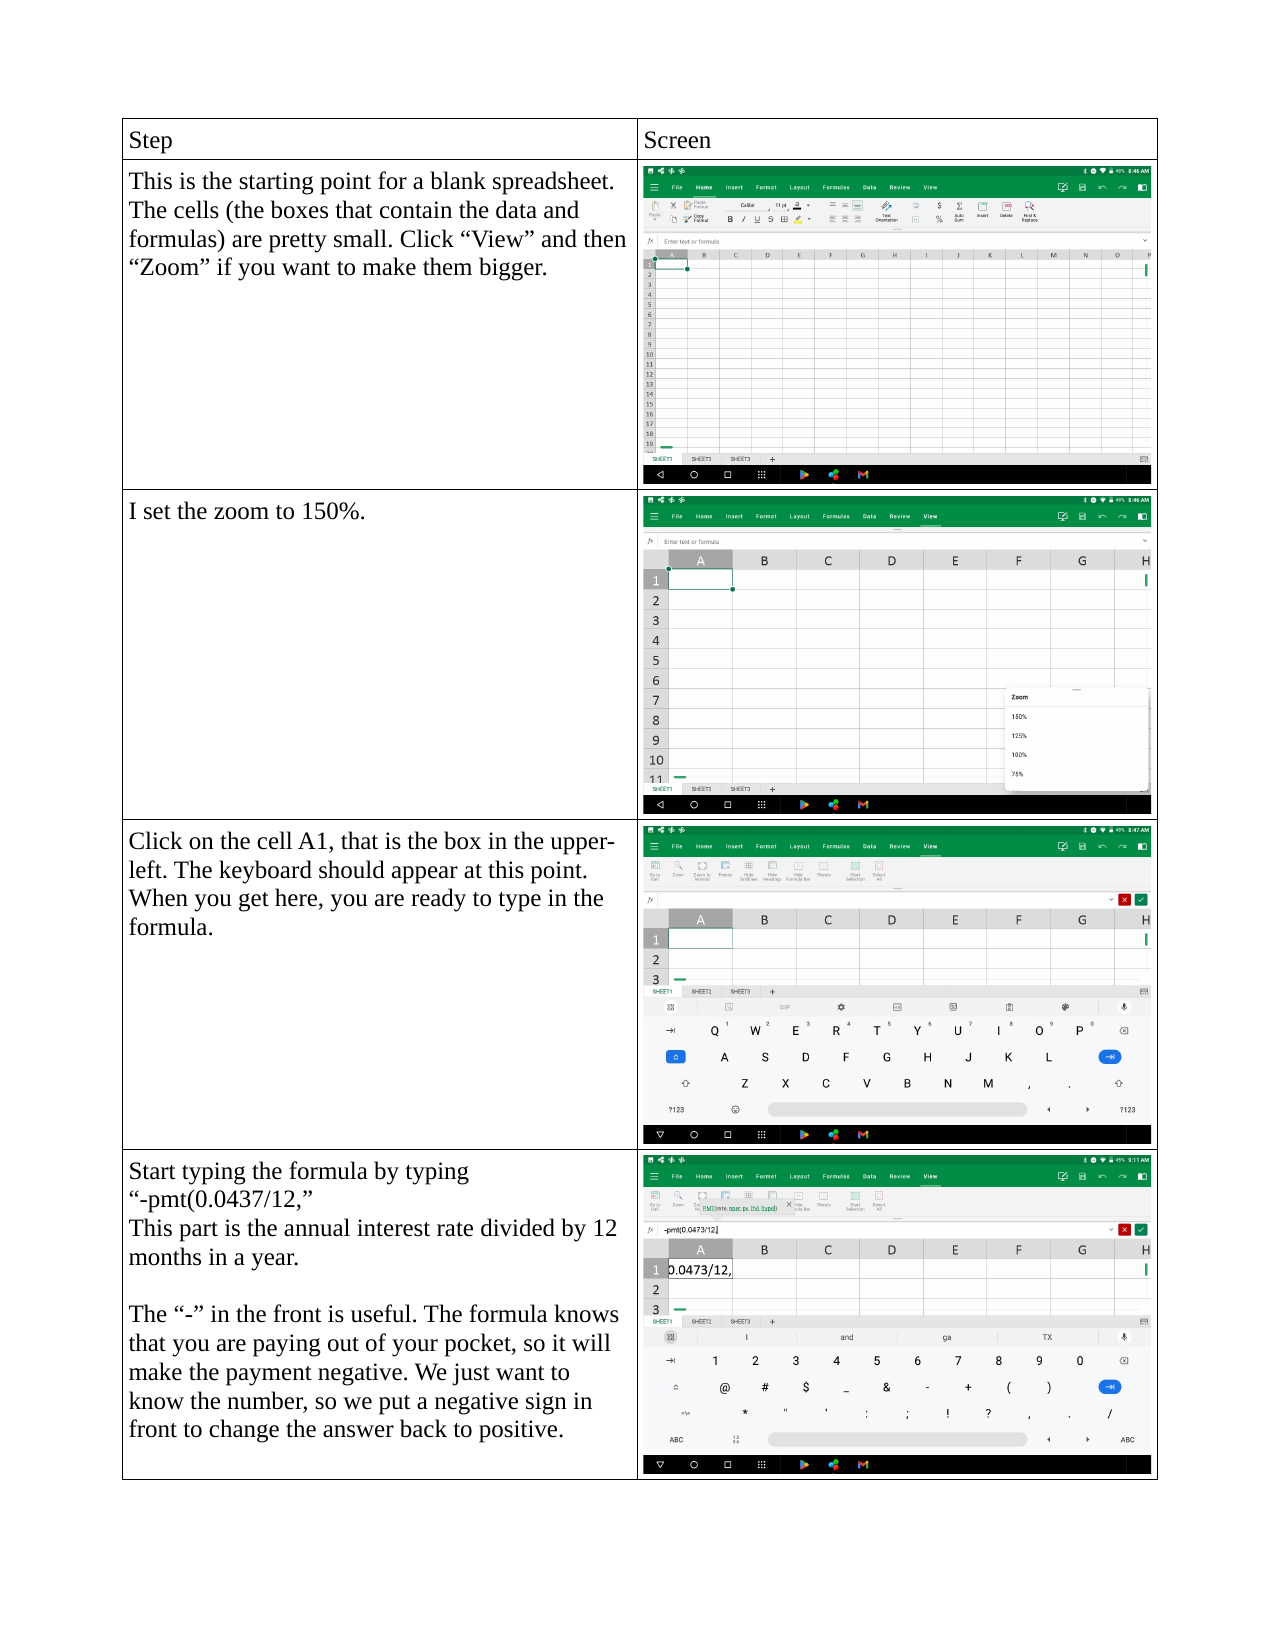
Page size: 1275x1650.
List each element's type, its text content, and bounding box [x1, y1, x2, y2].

table_cell Start typing the formula by typing “-pmt(0.0437/12,” This part is the annual interest rate divided by 12 months in a year. The “-” in the front is useful. The formula knows that you are paying out of your pocket, so it will make the payment negative. We just want to know the number, so we put a negative sign in front to change the answer back to positive. [123, 1150, 637, 1479]
table_cell [638, 490, 1157, 819]
table_header Screen [638, 119, 1157, 159]
picture [643, 826, 1152, 1144]
table_header Step [123, 119, 637, 159]
table_cell This is the starting point for a blank spreadsheet. The cells (the boxes that contain the data and formulas) are pretty small. Click “View” and then “Zoom” if you want to make them bigger. [123, 160, 637, 489]
picture [643, 1155, 1152, 1474]
table_cell Click on the cell A1, that is the box in the upper-left. The keyboard should appear at this point. When you get here, you are ready to type in the formula. [123, 820, 637, 1149]
table_cell [638, 820, 1157, 1149]
table_cell [638, 1150, 1157, 1479]
table_cell [638, 160, 1157, 489]
picture [643, 496, 1152, 814]
table_cell I set the zoom to 150%. [123, 490, 637, 819]
picture [643, 166, 1152, 484]
